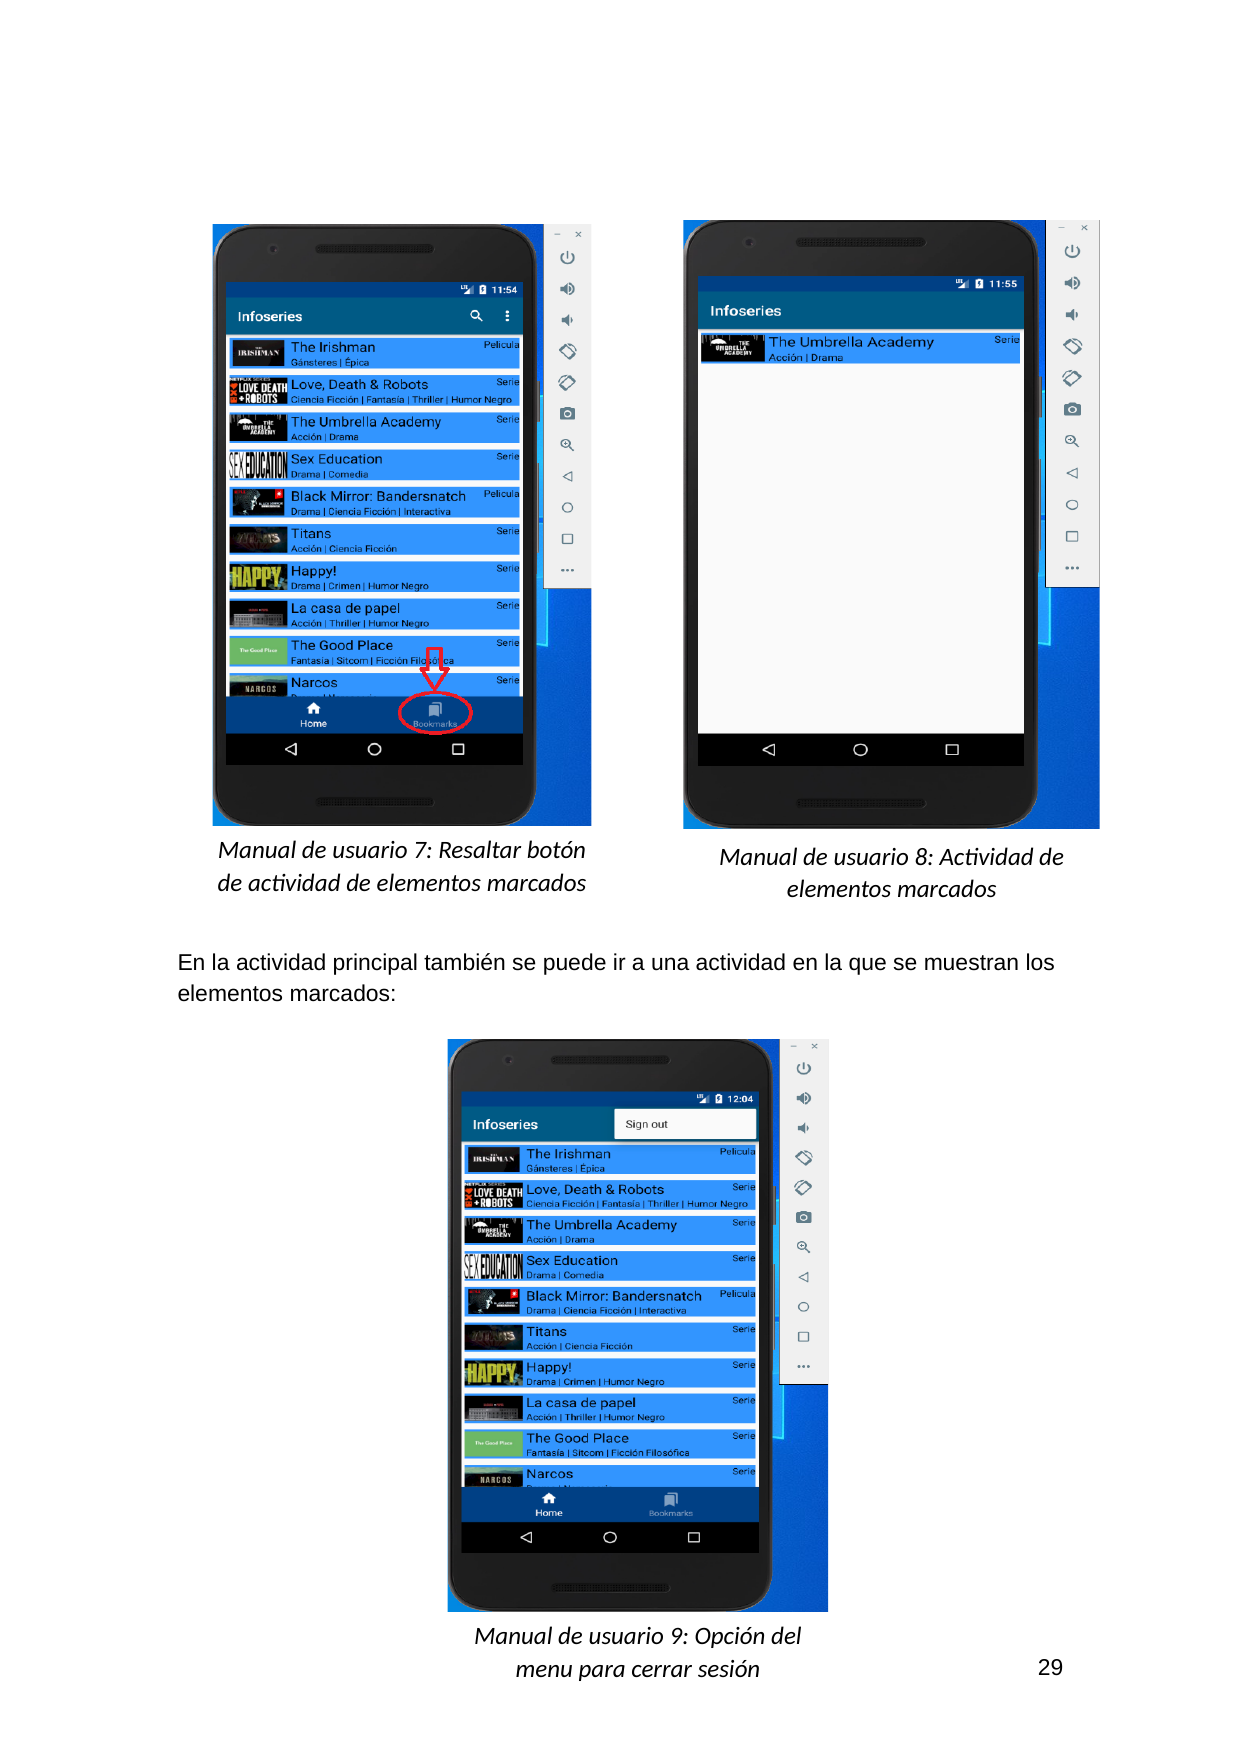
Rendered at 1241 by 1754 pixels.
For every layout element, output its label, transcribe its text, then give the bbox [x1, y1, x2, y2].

text Manual de usuario 8: Actividad de elementos marcados [683, 829, 1099, 904]
picture [212, 224, 592, 826]
picture [683, 220, 1100, 829]
text M Manual de usuario 7: Resaltar botón de actividad de elementos marcados [212, 826, 591, 898]
text Manual de usuario 9: Opción del menu para cerrar sesión [447, 1612, 828, 1684]
text En la actividad principal también se puede ir a una actividad en la que se muestran los elementos marcados: [177, 949, 1063, 1007]
picture [447, 1039, 829, 1612]
